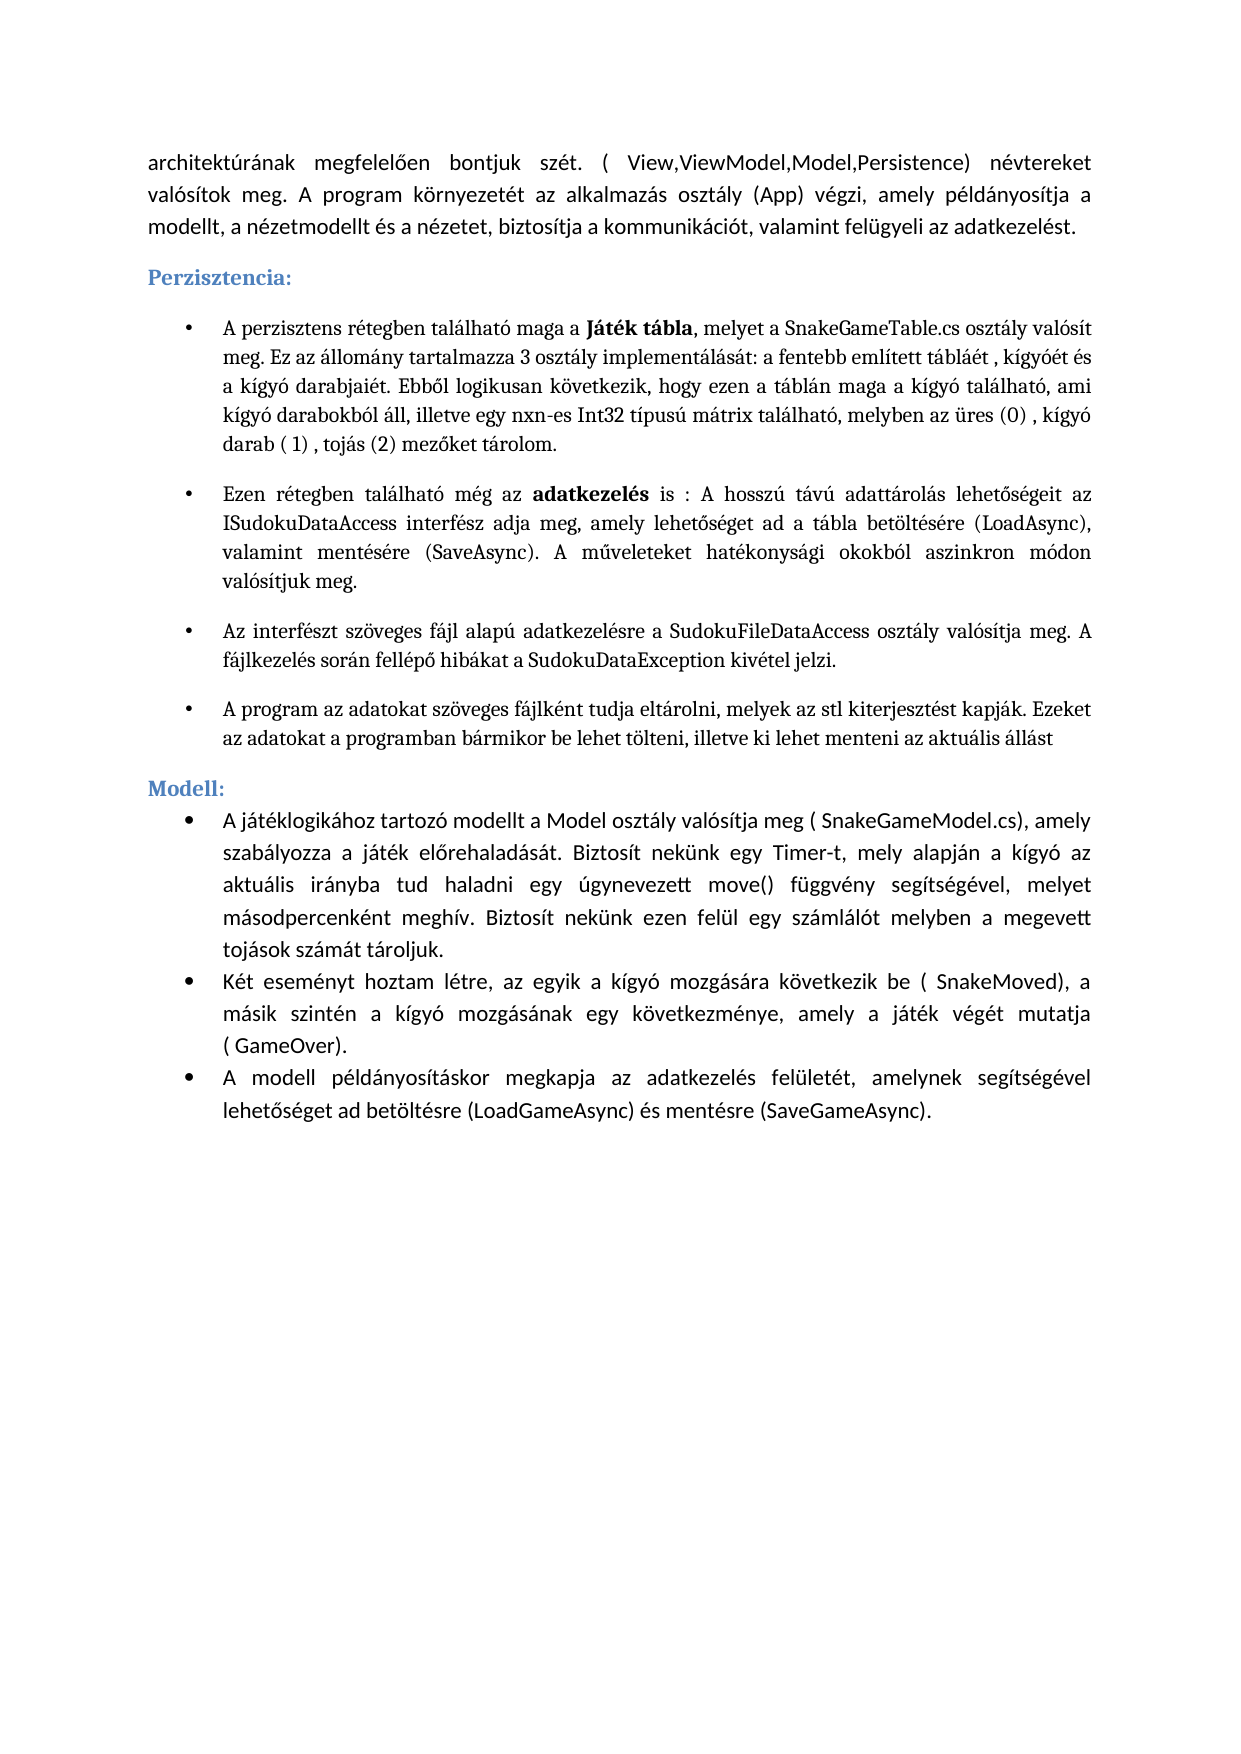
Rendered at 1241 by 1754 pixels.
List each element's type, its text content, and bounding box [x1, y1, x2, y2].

subtitle Perzisztencia: [148, 265, 1093, 291]
subtitle A program az adatokat szöveges fájlként tudja eltárolni, melyek az stl kiterjesztést kapják. Ezeket az adatokat a programban bármikor be lehet tölteni, illetve ki lehet menteni az aktuális állást [185, 697, 1093, 751]
text architektúrának megfelelően bontjuk szét. ( View,ViewModel,Model,Persistence) névtereket valósítok meg. A program környezetét az alkalmazás osztály (App) végzi, amely példányosítja a modellt, a nézetmodellt és a nézetet, biztosítja a kommunikációt, valamint felügyeli az adatkezelést. [148, 148, 1093, 240]
subtitle Ezen rétegben található még az adatkezelés is : A hosszú távú adattárolás lehetőségeit az ISudokuDataAccess interfész adja meg, amely lehetőséget ad a tábla betöltésére (LoadAsync), valamint mentésére (SaveAsync). A műveleteket hatékonysági okokból aszinkron módon valósítjuk meg. [185, 482, 1093, 594]
subtitle Modell: [148, 776, 1093, 802]
list Két eseményt hoztam létre, az egyik a kígyó mozgására következik be ( SnakeMoved), a másik szintén a kígyó mozgásának egy következménye, amely a játék végét mutatja ( GameOver). [185, 967, 1093, 1059]
subtitle Az interfészt szöveges fájl alapú adatkezelésre a SudokuFileDataAccess osztály valósítja meg. A fájlkezelés során fellépő hibákat a SudokuDataException kivétel jelzi. [185, 618, 1093, 672]
list A játéklogikához tartozó modellt a Model osztály valósítja meg ( SnakeGameModel.cs), amely szabályozza a játék előrehaladását. Biztosít nekünk egy Timer-t, mely alapján a kígyó az aktuális irányba tud haladni egy úgynevezett move() függvény segítségével, melyet másodpercenként meghív. Biztosít nekünk ezen felül egy számlálót melyben a megevett tojások számát tároljuk. [185, 806, 1093, 963]
list A modell példányosításkor megkapja az adatkezelés felületét, amelynek segítségével lehetőséget ad betöltésre (LoadGameAsync) és mentésre (SaveGameAsync). [185, 1063, 1093, 1124]
subtitle A perzisztens rétegben található maga a Játék tábla, melyet a SnakeGameTable.cs osztály valósít meg. Ez az állomány tartalmazza 3 osztály implementálását: a fentebb említett tábláét , kígyóét és a kígyó darabjaiét. Ebből logikusan következik, hogy ezen a táblán maga a kígyó található, ami kígyó darabokból áll, illetve egy nxn-es Int32 típusú mátrix található, melyben az üres (0) , kígyó darab ( 1) , tojás (2) mezőket tárolom. [185, 316, 1093, 457]
